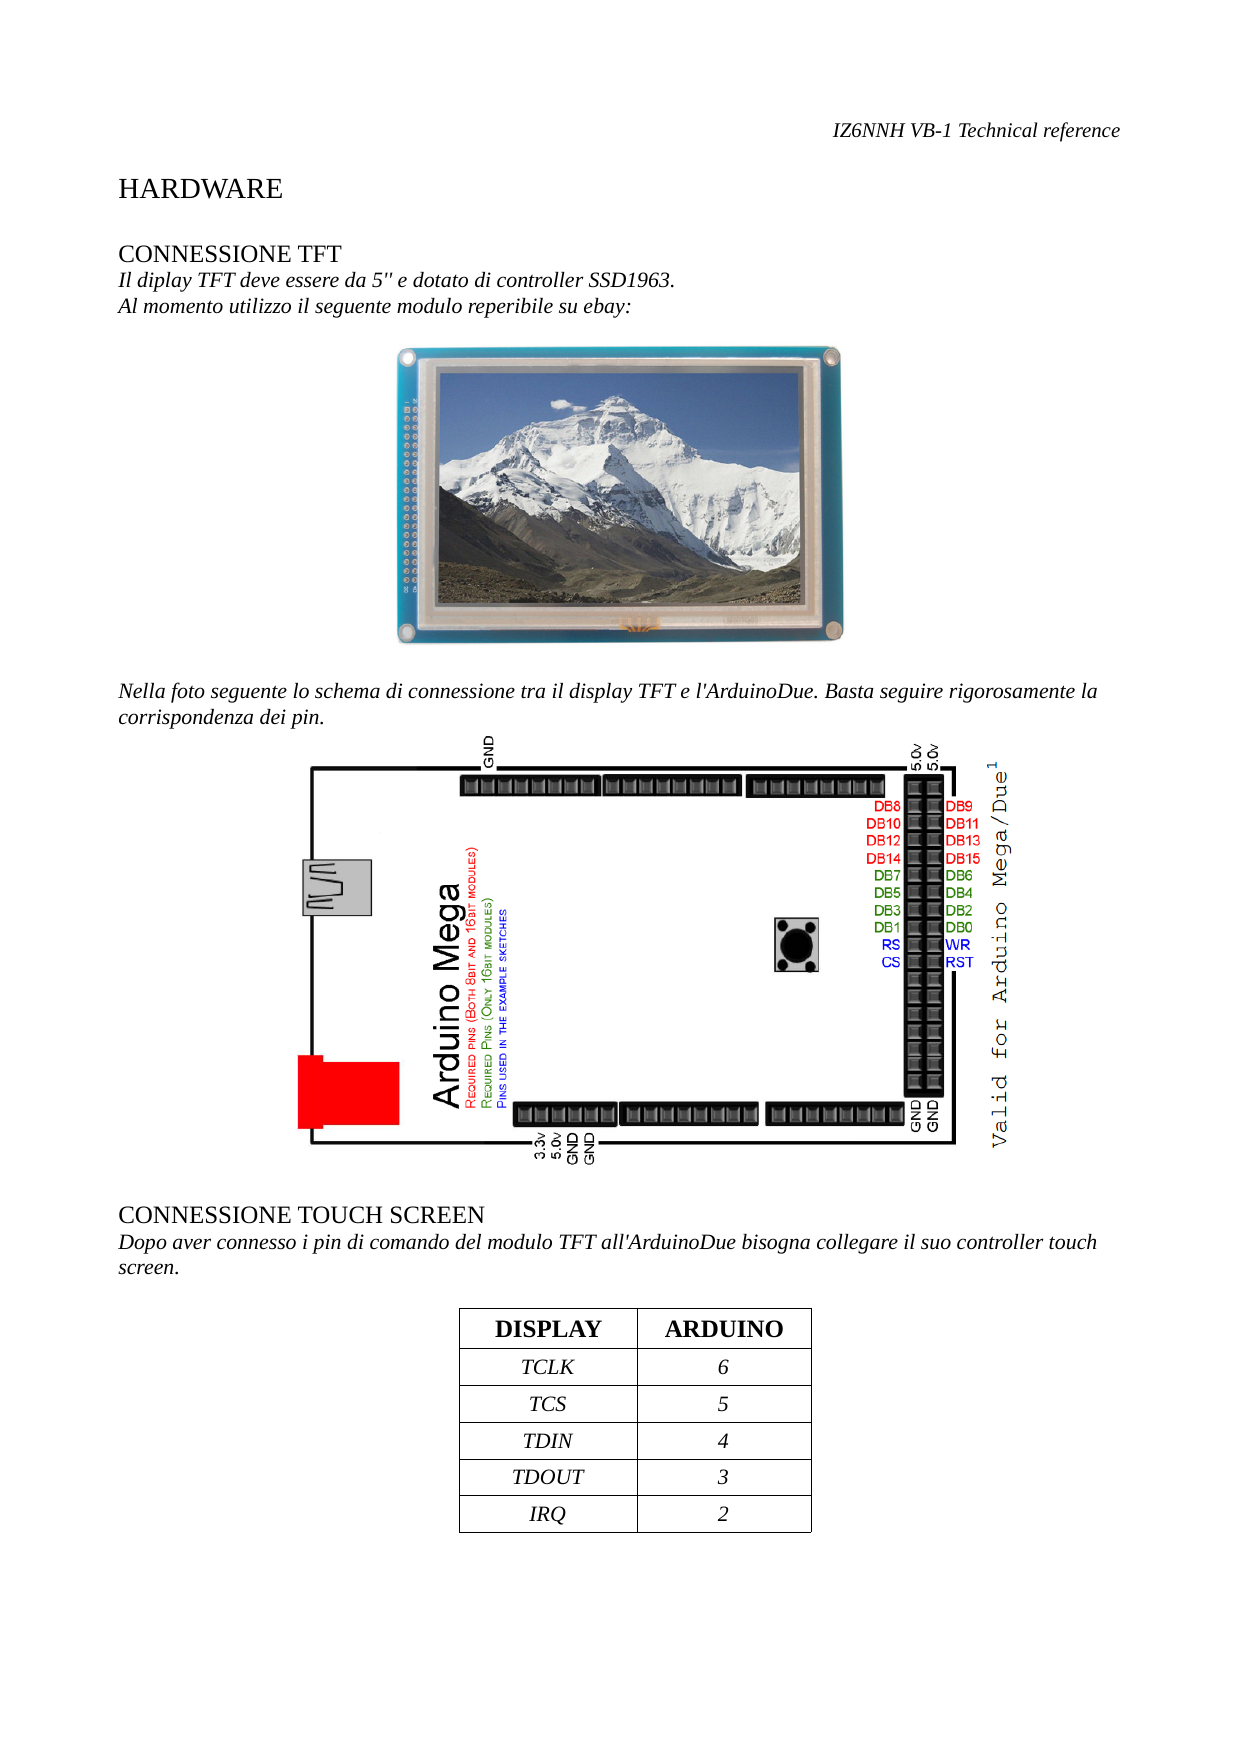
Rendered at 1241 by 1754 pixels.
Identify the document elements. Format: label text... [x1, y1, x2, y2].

picture [392, 342, 849, 646]
table_cell TDIN [460, 1423, 637, 1458]
table_cell 4 [638, 1423, 811, 1458]
table_cell IRQ [460, 1496, 637, 1532]
table_cell 5 [638, 1386, 811, 1422]
table_cell 6 [638, 1349, 811, 1385]
text Il diplay TFT deve essere da 5'' e dotato di controller SSD1963. [118, 267, 1122, 293]
text CONNESSIONE TOUCH SCREEN [118, 1200, 1122, 1229]
table_cell 3 [638, 1460, 811, 1495]
text CONNESSIONE TFT [118, 239, 1122, 267]
picture [286, 731, 1018, 1174]
table_cell TCLK [460, 1349, 637, 1385]
text Al momento utilizzo il seguente modulo reperibile su ebay: [118, 293, 1122, 318]
table_header DISPLAY [460, 1309, 637, 1348]
table_header ARDUINO [638, 1309, 811, 1348]
table_cell TCS [460, 1386, 637, 1422]
table_cell TDOUT [460, 1460, 637, 1495]
table_cell 2 [638, 1496, 811, 1532]
text Nella foto seguente lo schema di connessione tra il display TFT e l'ArduinoDue. Basta seguire rigorosamente la corrispondenza dei pin. [118, 678, 1122, 729]
text Dopo aver connesso i pin di comando del modulo TFT all'ArduinoDue bisogna collegare il suo controller touch screen. [118, 1229, 1122, 1279]
text HARDWARE [118, 172, 1122, 205]
